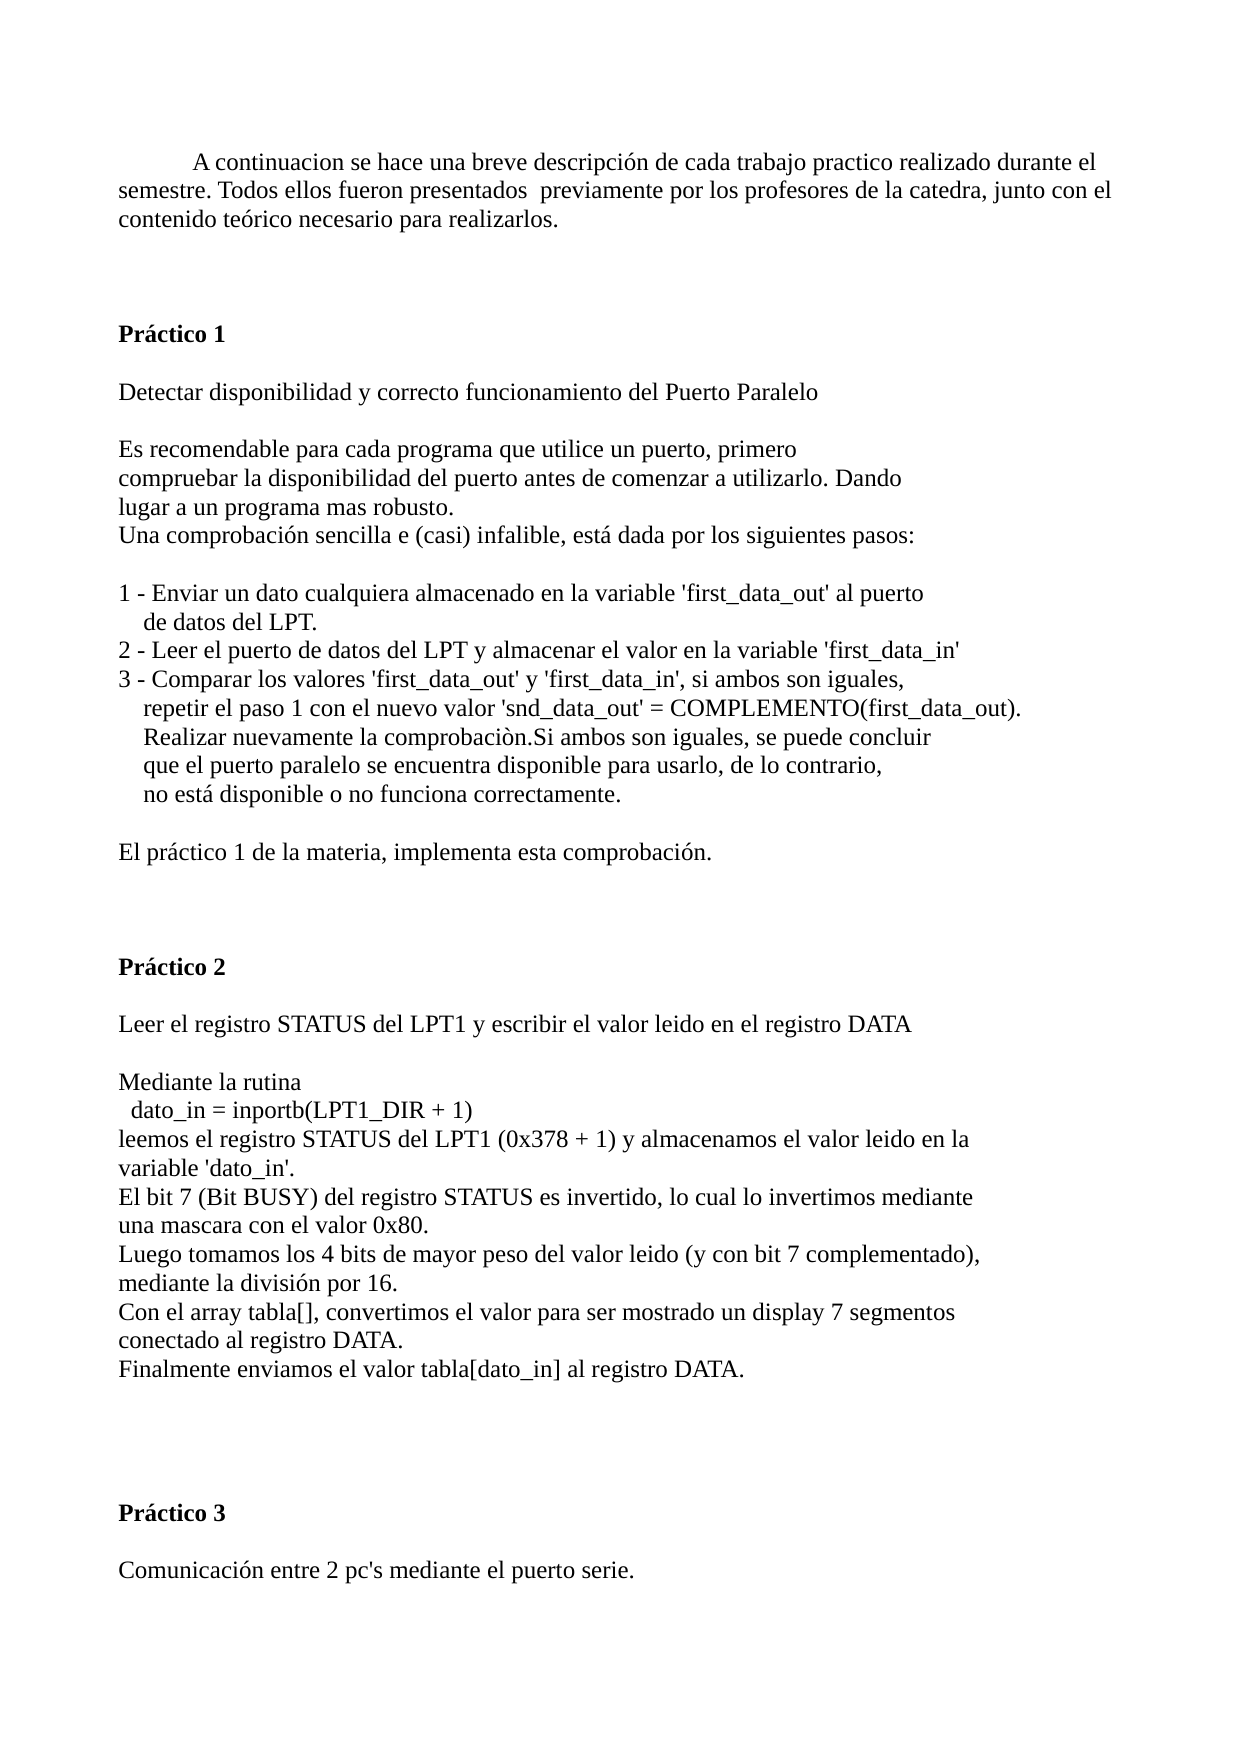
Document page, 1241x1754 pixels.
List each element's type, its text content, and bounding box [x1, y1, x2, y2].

text Es recomendable para cada programa que utilice un puerto, primero [118, 434, 1122, 463]
text Realizar nuevamente la comprobaciòn.Si ambos son iguales, se puede concluir [118, 722, 1122, 751]
text Práctico 2 [118, 952, 1122, 981]
text Luego tomamos los 4 bits de mayor peso del valor leido (y con bit 7 complementado), [118, 1239, 1122, 1268]
text 2 - Leer el puerto de datos del LPT y almacenar el valor en la variable 'first_data_in' [118, 636, 1122, 664]
text que el puerto paralelo se encuentra disponible para usarlo, de lo contrario, [118, 751, 1122, 779]
text una mascara con el valor 0x80. [118, 1211, 1122, 1239]
text El práctico 1 de la materia, implementa esta comprobación. [118, 837, 1122, 866]
text lugar a un programa mas robusto. [118, 492, 1122, 521]
text dato_in = inportb(LPT1_DIR + 1) [118, 1096, 1122, 1124]
text 1 - Enviar un dato cualquiera almacenado en la variable 'first_data_out' al puerto [118, 578, 1122, 607]
text Una comprobación sencilla e (casi) infalible, está dada por los siguientes pasos: [118, 521, 1122, 549]
text repetir el paso 1 con el nuevo valor 'snd_data_out' = COMPLEMENTO(first_data_out). [118, 693, 1122, 722]
text variable 'dato_in'. [118, 1153, 1122, 1182]
text A continuacion se hace una breve descripción de cada trabajo practico realizado durante el semestre. Todos ellos fueron presentados previamente por los profesores de la catedra, junto con el contenido teórico necesario para realizarlos. [118, 147, 1122, 233]
text Práctico 1 [118, 319, 1122, 348]
text Con el array tabla[], convertimos el valor para ser mostrado un display 7 segmentos [118, 1297, 1122, 1326]
text El bit 7 (Bit BUSY) del registro STATUS es invertido, lo cual lo invertimos mediante [118, 1182, 1122, 1211]
text compruebar la disponibilidad del puerto antes de comenzar a utilizarlo. Dando [118, 463, 1122, 492]
text Práctico 3 [118, 1498, 1122, 1527]
text 3 - Comparar los valores 'first_data_out' y 'first_data_in', si ambos son iguales, [118, 664, 1122, 693]
text Comunicación entre 2 pc's mediante el puerto serie. [118, 1556, 1122, 1584]
text Finalmente enviamos el valor tabla[dato_in] al registro DATA. [118, 1354, 1122, 1383]
text conectado al registro DATA. [118, 1326, 1122, 1354]
text mediante la división por 16. [118, 1268, 1122, 1297]
text Detectar disponibilidad y correcto funcionamiento del Puerto Paralelo [118, 377, 1122, 406]
text Leer el registro STATUS del LPT1 y escribir el valor leido en el registro DATA [118, 1009, 1122, 1038]
text no está disponible o no funciona correctamente. [118, 779, 1122, 808]
text leemos el registro STATUS del LPT1 (0x378 + 1) y almacenamos el valor leido en la [118, 1124, 1122, 1153]
text Mediante la rutina [118, 1067, 1122, 1096]
text de datos del LPT. [118, 607, 1122, 636]
